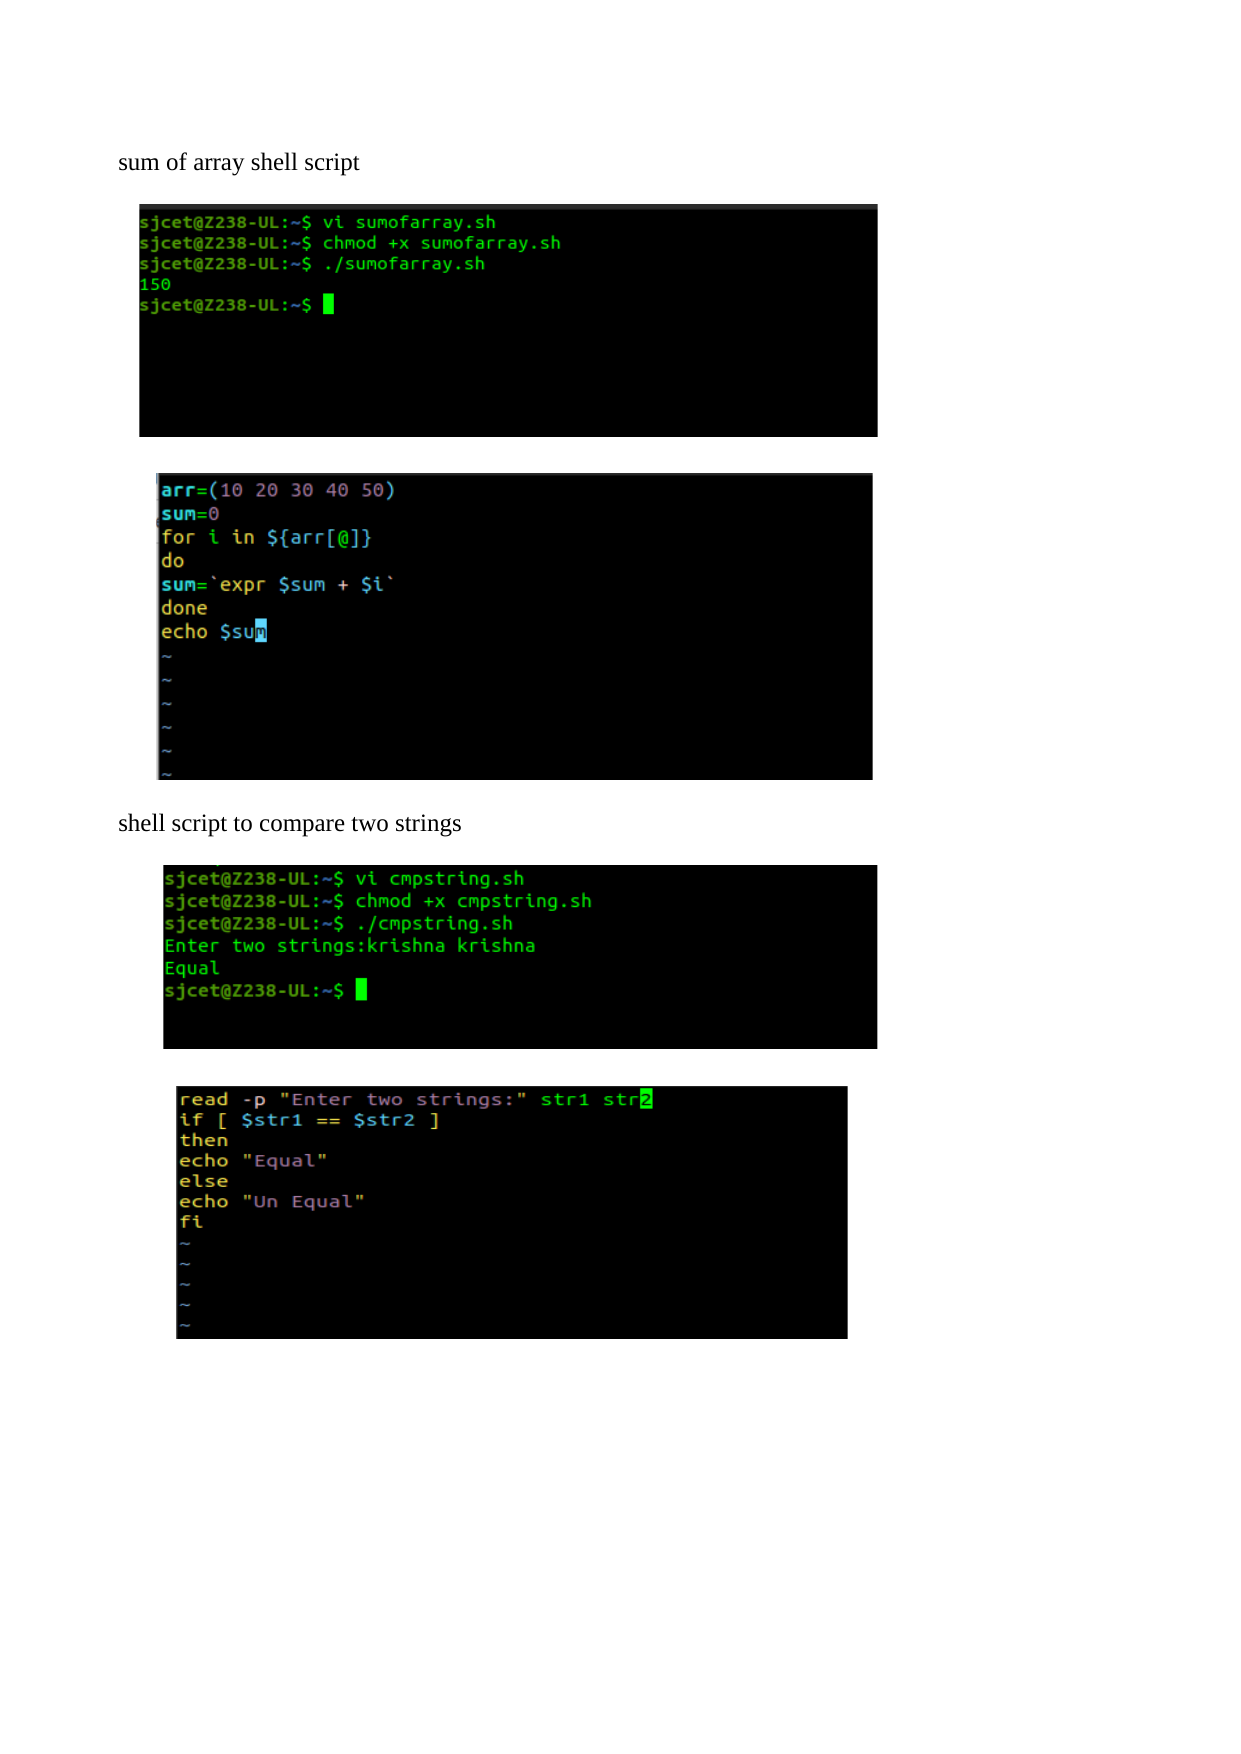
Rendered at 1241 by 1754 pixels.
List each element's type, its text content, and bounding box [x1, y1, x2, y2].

picture [176, 1086, 848, 1339]
text sum of array shell script [118, 147, 1122, 176]
picture [139, 204, 878, 437]
picture [156, 473, 873, 780]
picture [163, 865, 878, 1049]
text shell script to compare two strings [118, 808, 1122, 837]
